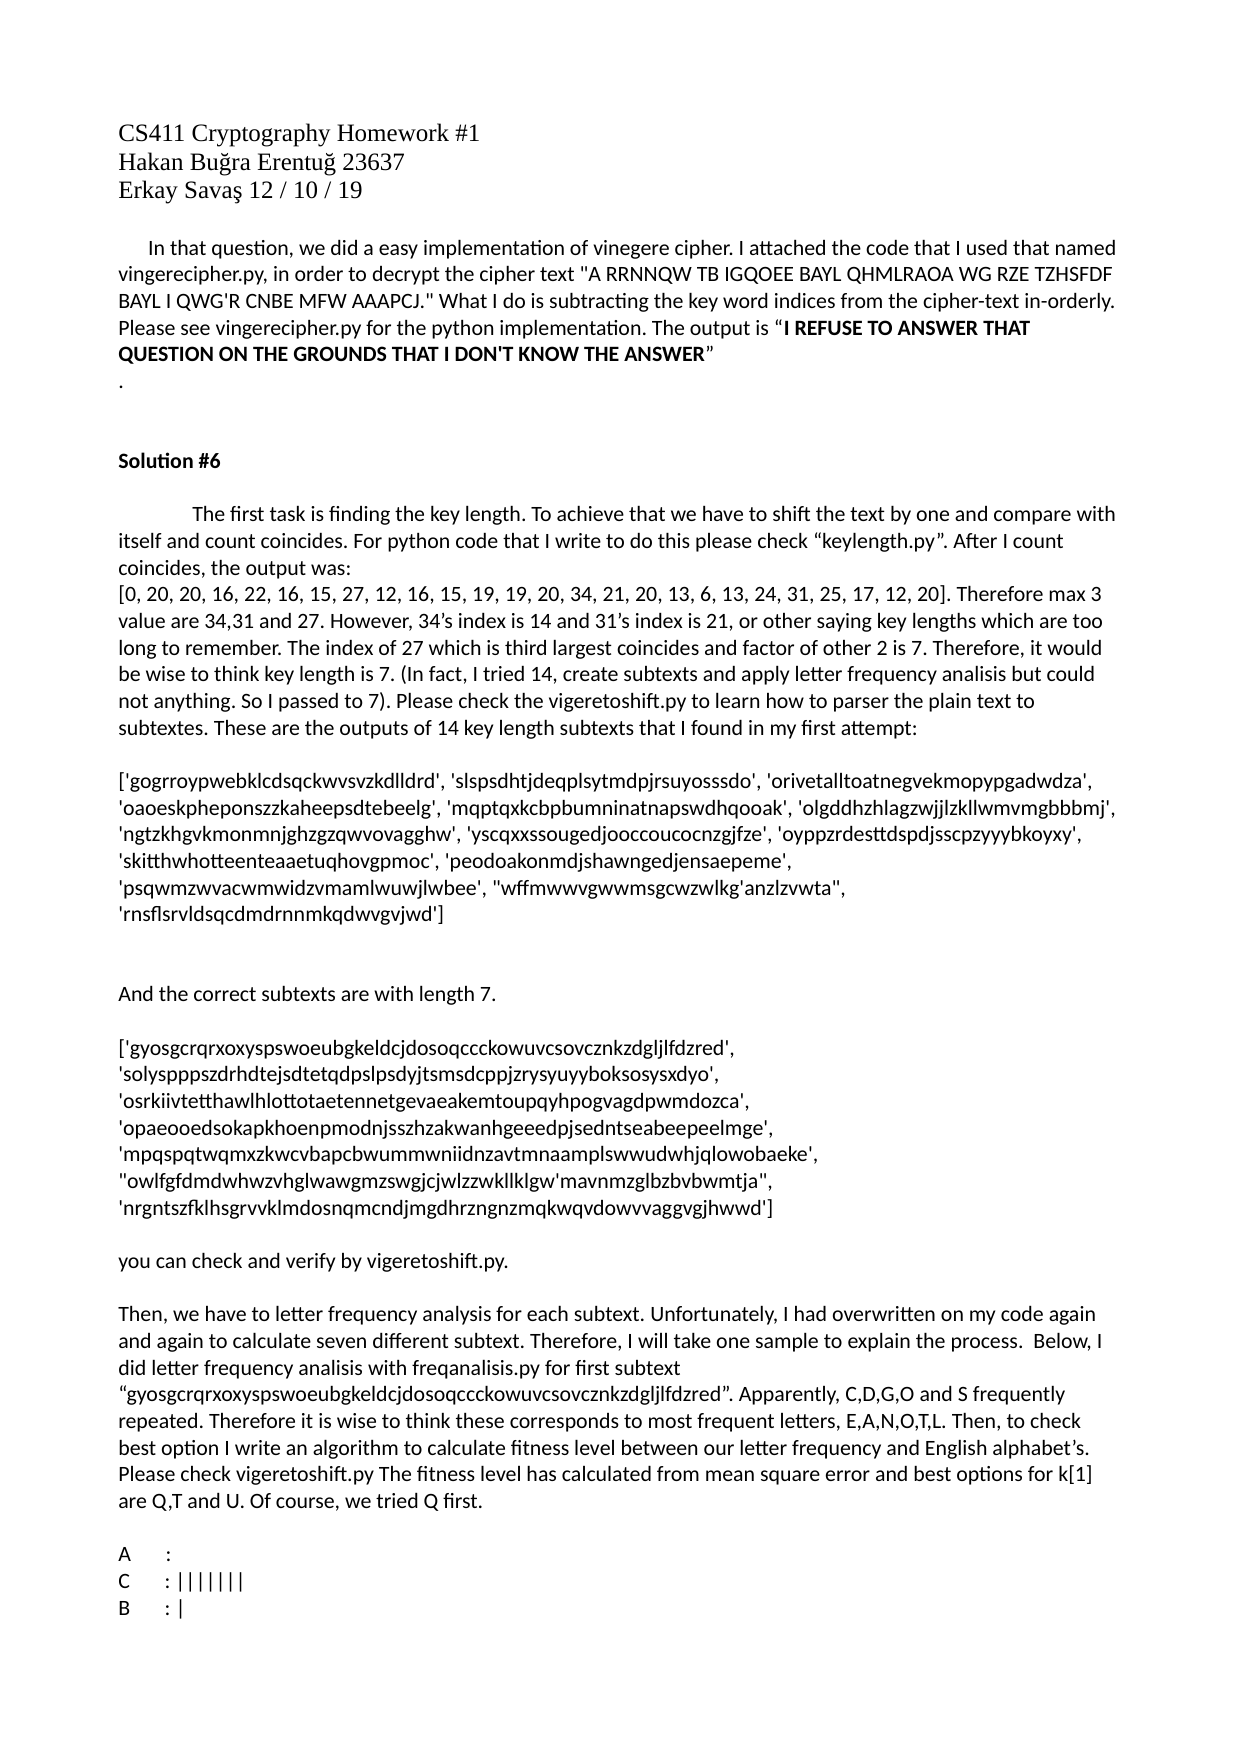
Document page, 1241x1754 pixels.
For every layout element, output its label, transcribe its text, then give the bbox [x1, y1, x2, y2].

text C : ||||||| [118, 1567, 1122, 1594]
text you can check and verify by vigeretoshift.py. [118, 1247, 1122, 1274]
text The first task is finding the key length. To achieve that we have to shift the text by one and compare with itself and count coincides. For python code that I write to do this please check “keylength.py”. After I count coincides, the output was: [118, 501, 1122, 581]
text A : [118, 1541, 1122, 1567]
text Solution #6 [118, 447, 1122, 474]
text . [118, 367, 1122, 394]
text B : | [118, 1594, 1122, 1621]
text ['gyosgcrqrxoxyspswoeubgkeldcjdosoqccckowuvcsovcznkzdgljlfdzred', 'solyspppszdrhdtejsdtetqdpslpsdyjtsmsdcppjzrysyuyyboksosysxdyo', 'osrkiivtetthawlhlottotaetennetgevaeakemtoupqyhpogvagdpwmdozca', 'opaeooedsokapkhoenpmodnjsszhzakwanhgeeedpjsedntseabeepeelmge', 'mpqspqtwqmxzkwcvbapcbwummwniidnzavtmnaamplswwudwhjqlowobaeke', "owlfgfdmdwhwzvhglwawgmzswgjcjwlzzwkllklgw'mavnmzglbzbvbwmtja", 'nrgntszfklhsgrvvklmdosnqmcndjmgdhrzngnzmqkwqvdowvvaggvgjhwwd'] [118, 1034, 1122, 1221]
text And the correct subtexts are with length 7. [118, 981, 1122, 1007]
text ['gogrroypwebklcdsqckwvsvzkdlldrd', 'slspsdhtjdeqplsytmdpjrsuyosssdo', 'orivetalltoatnegvekmopypgadwdza', 'oaoeskpheponszzkaheepsdtebeelg', 'mqptqxkcbpbumninatnapswdhqooak', 'olgddhzhlagzwjjlzkllwmvmgbbbmj', 'ngtzkhgvkmonmnjghzgzqwvovagghw', 'yscqxxssougedjooccoucocnzgjfze', 'oyppzrdesttdspdjsscpzyyybkoyxy', 'skitthwhotteenteaaetuqhovgpmoc', 'peodoakonmdjshawngedjensaepeme', 'psqwmzwvacwmwidzvmamlwuwjlwbee', "wffmwwvgwwmsgcwzwlkg'anzlzvwta", 'rnsflsrvldsqcdmdrnnmkqdwvgvjwd'] [118, 767, 1122, 927]
text In that question, we did a easy implementation of vinegere cipher. I attached the code that I used that named vingerecipher.py, in order to decrypt the cipher text "A RRNNQW TB IGQOEE BAYL QHMLRAOA WG RZE TZHSFDF BAYL I QWG'R CNBE MFW AAAPCJ." What I do is subtracting the key word indices from the cipher-text in-orderly. Please see vingerecipher.py for the python implementation. The output is “I REFUSE TO ANSWER THAT QUESTION ON THE GROUNDS THAT I DON'T KNOW THE ANSWER” [118, 234, 1122, 367]
text [0, 20, 20, 16, 22, 16, 15, 27, 12, 16, 15, 19, 19, 20, 34, 21, 20, 13, 6, 13, 24, 31, 25, 17, 12, 20]. Therefore max 3 value are 34,31 and 27. However, 34’s index is 14 and 31’s index is 21, or other saying key lengths which are too long to remember. The index of 27 which is third largest coincides and factor of other 2 is 7. Therefore, it would be wise to think key length is 7. (In fact, I tried 14, create subtexts and apply letter frequency analisis but could not anything. So I passed to 7). Please check the vigeretoshift.py to learn how to parser the plain text to subtextes. These are the outputs of 14 key length subtexts that I found in my first attempt: [118, 581, 1122, 741]
text Then, we have to letter frequency analysis for each subtext. Unfortunately, I had overwritten on my code again and again to calculate seven different subtext. Therefore, I will take one sample to explain the process. Below, I did letter frequency analisis with freqanalisis.py for first subtext “gyosgcrqrxoxyspswoeubgkeldcjdosoqccckowuvcsovcznkzdgljlfdzred”. Apparently, C,D,G,O and S frequently repeated. Therefore it is wise to think these corresponds to most frequent letters, E,A,N,O,T,L. Then, to check best option I write an algorithm to calculate fitness level between our letter frequency and English alphabet’s. Please check vigeretoshift.py The fitness level has calculated from mean square error and best options for k[1] are Q,T and U. Of course, we tried Q first. [118, 1301, 1122, 1514]
